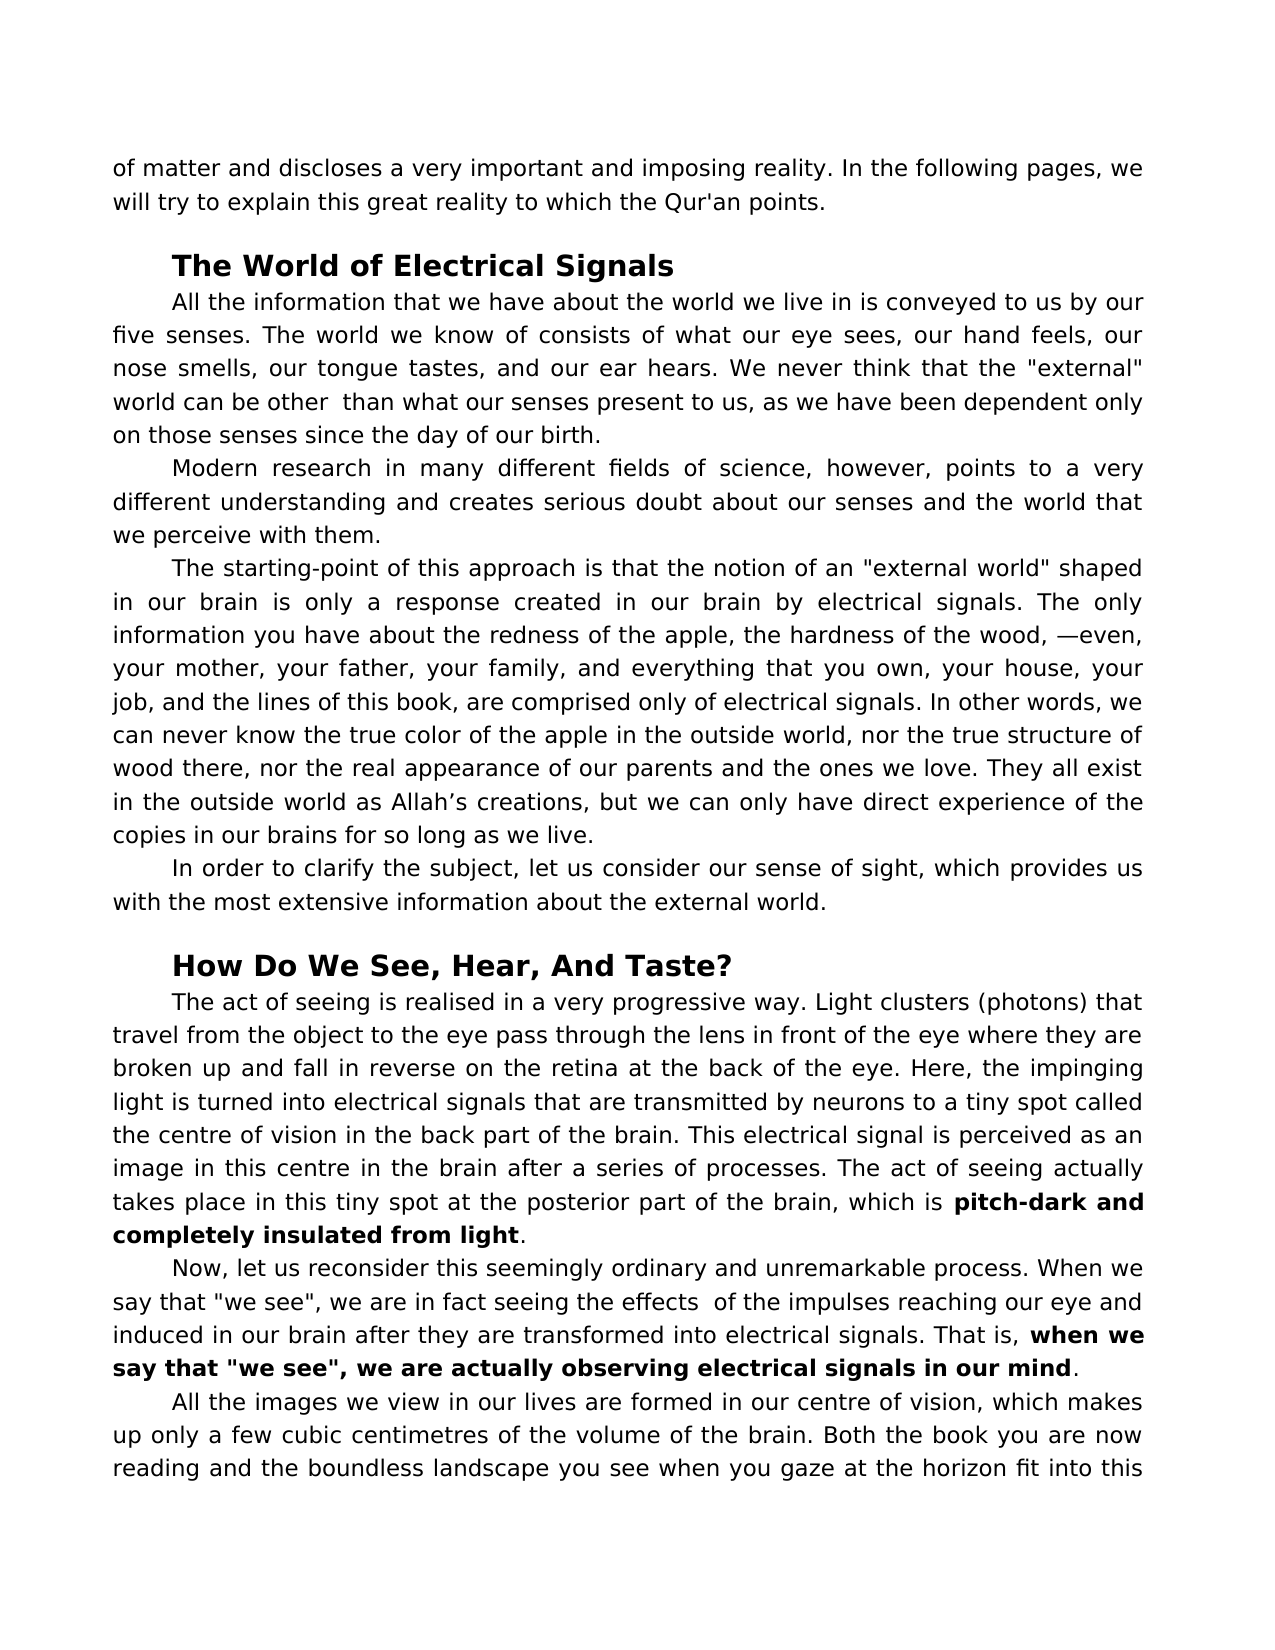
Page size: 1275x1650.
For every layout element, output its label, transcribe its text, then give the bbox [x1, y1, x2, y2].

text The starting-point of this approach is that the notion of an "external world" shaped in our brain is only a response created in our brain by electrical signals. The only information you have about the redness of the apple, the hardness of the wood, —even, your mother, your father, your family, and everything that you own, your house, your job, and the lines of this book, are comprised only of electrical signals. In other words, we can never know the true color of the apple in the outside world, nor the true structure of wood there, nor the real appearance of our parents and the ones we love. They all exist in the outside world as Allah’s creations, but we can only have direct experience of the copies in our brains for so long as we live. [112, 550, 1145, 850]
text All the information that we have about the world we live in is conveyed to us by our five senses. The world we know of consists of what our eye sees, our hand feels, our nose smells, our tongue tastes, and our ear hears. We never think that the "external" world can be other than what our senses present to us, as we have been dependent only on those senses since the day of our birth. [112, 283, 1145, 450]
text How Do We See, Hear, And Taste? [112, 950, 1145, 983]
text Now, let us reconsider this seemingly ordinary and unremarkable process. When we say that "we see", we are in fact seeing the effects of the impulses reaching our eye and induced in our brain after they are transformed into electrical signals. That is, when we say that "we see", we are actually observing electrical signals in our mind. [112, 1250, 1145, 1383]
text The act of seeing is realised in a very progressive way. Light clusters (photons) that travel from the object to the eye pass through the lens in front of the eye where they are broken up and fall in reverse on the retina at the back of the eye. Here, the impinging light is turned into electrical signals that are transmitted by neurons to a tiny spot called the centre of vision in the back part of the brain. This electrical signal is perceived as an image in this centre in the brain after a series of processes. The act of seeing actually takes place in this tiny spot at the posterior part of the brain, which is pitch-dark and completely insulated from light. [112, 983, 1145, 1250]
text All the images we view in our lives are formed in our centre of vision, which makes up only a few cubic centimetres of the volume of the brain. Both the book you are now reading and the boundless landscape you see when you gaze at the horizon fit into this [112, 1383, 1145, 1483]
text of matter and discloses a very important and imposing reality. In the following pages, we will try to explain this great reality to which the Qur'an points. [112, 150, 1145, 217]
text In order to clarify the subject, let us consider our sense of sight, which provides us with the most extensive information about the external world. [112, 850, 1145, 917]
text The World of Electrical Signals [112, 250, 1145, 283]
text Modern research in many different fields of science, however, points to a very different understanding and creates serious doubt about our senses and the world that we perceive with them. [112, 450, 1145, 550]
